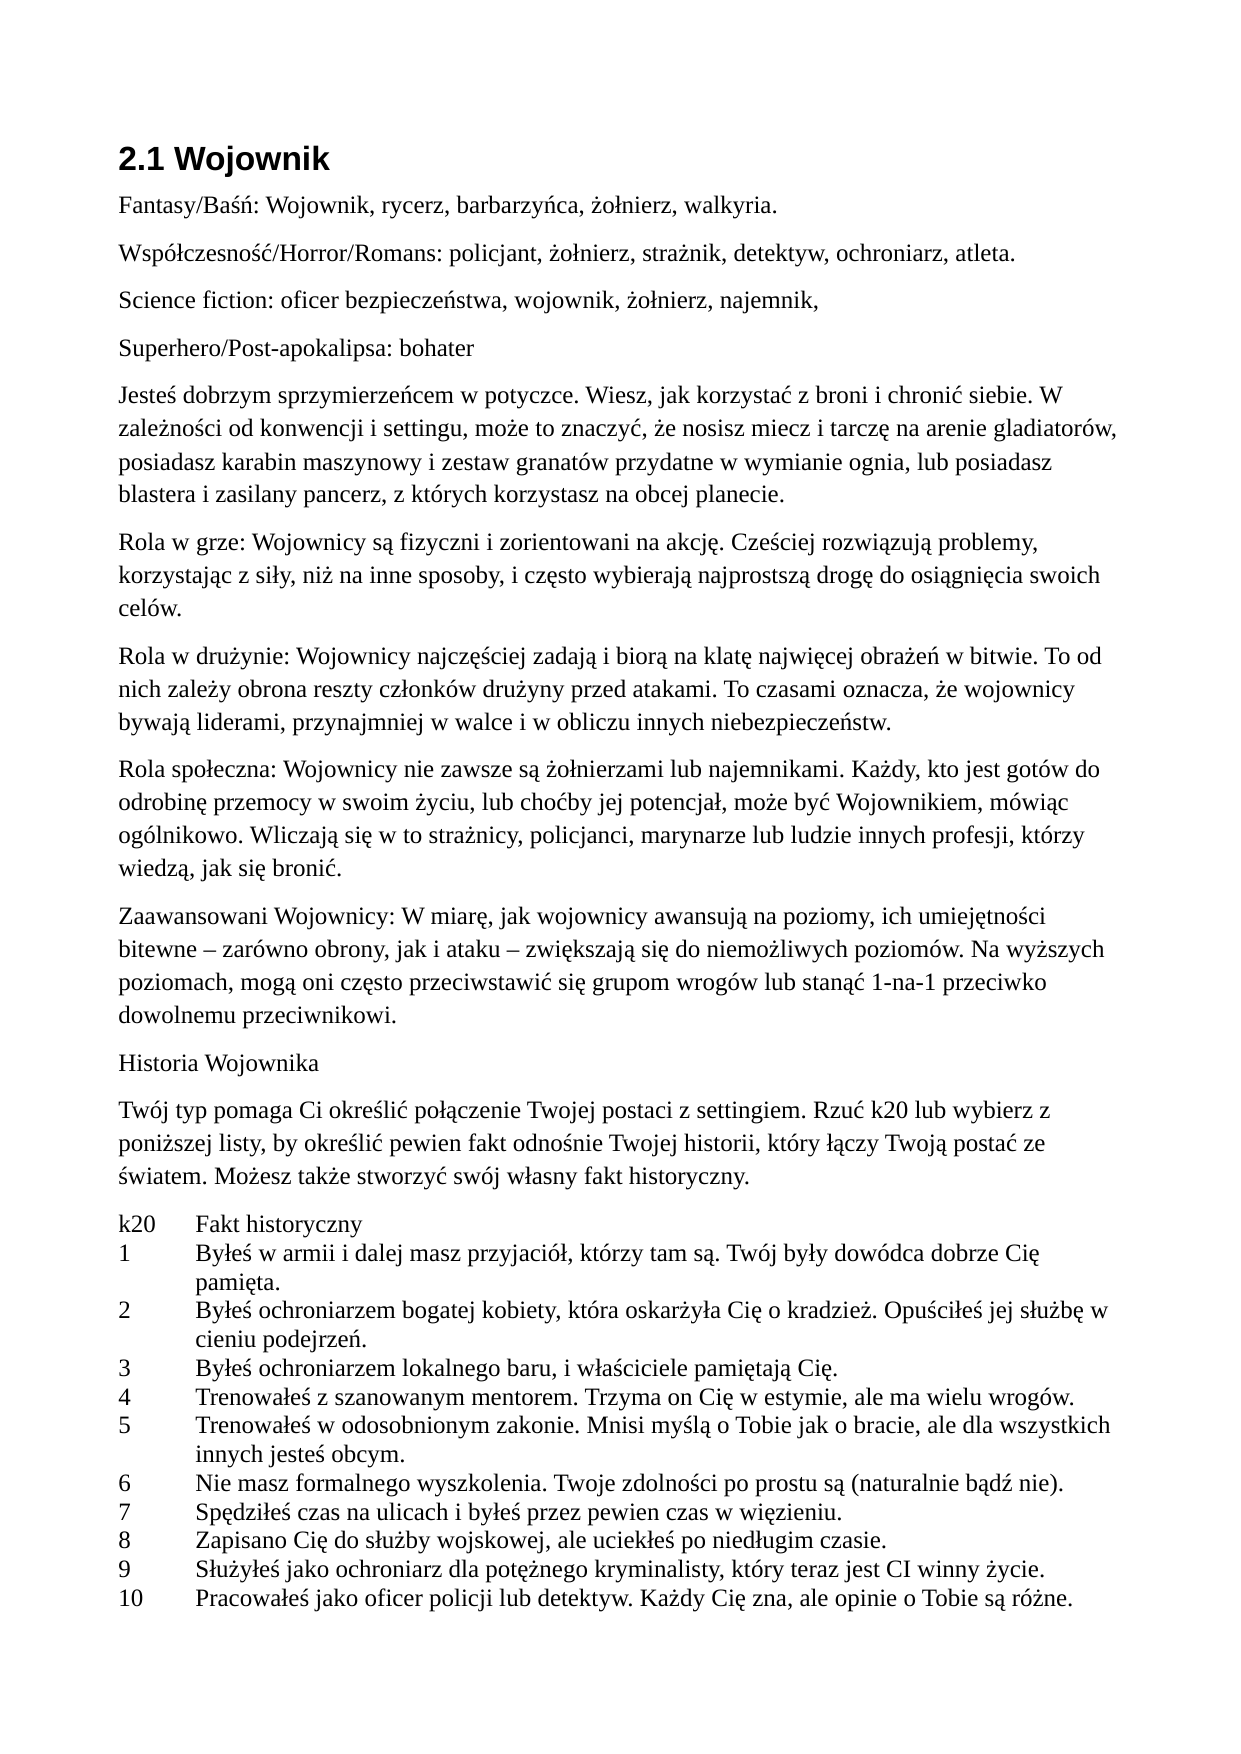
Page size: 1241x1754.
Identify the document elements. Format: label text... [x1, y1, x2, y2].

table_cell Nie masz formalnego wyszkolenia. Twoje zdolności po prostu są (naturalnie bądź nie). [195, 1468, 1122, 1497]
text Twój typ pomaga Ci określić połączenie Twojej postaci z settingiem. Rzuć k20 lub wybierz z poniższej listy, by określić pewien fakt odnośnie Twojej historii, który łączy Twoją postać ze światem. Możesz także stworzyć swój własny fakt historyczny. [118, 1095, 1122, 1190]
table_cell 3 [118, 1353, 195, 1382]
text Historia Wojownika [118, 1048, 1122, 1077]
table_cell 9 [118, 1554, 195, 1583]
table_cell 4 [118, 1382, 195, 1410]
table_cell 6 [118, 1468, 195, 1497]
table_cell Byłeś ochroniarzem lokalnego baru, i właściciele pamiętają Cię. [195, 1353, 1122, 1382]
text Superhero/Post-apokalipsa: bohater [118, 333, 1122, 362]
subtitle 2.1 Wojownik [118, 139, 1122, 178]
text Rola społeczna: Wojownicy nie zawsze są żołnierzami lub najemnikami. Każdy, kto jest gotów do odrobinę przemocy w swoim życiu, lub choćby jej potencjał, może być Wojownikiem, mówiąc ogólnikowo. Wliczają się w to strażnicy, policjanci, marynarze lub ludzie innych profesji, którzy wiedzą, jak się bronić. [118, 754, 1122, 882]
table_cell Pracowałeś jako oficer policji lub detektyw. Każdy Cię zna, ale opinie o Tobie są różne. [195, 1583, 1122, 1612]
table_cell Spędziłeś czas na ulicach i byłeś przez pewien czas w więzieniu. [195, 1497, 1122, 1525]
table_cell 10 [118, 1583, 195, 1612]
table_cell Zapisano Cię do służby wojskowej, ale uciekłeś po niedługim czasie. [195, 1525, 1122, 1554]
table_cell 1 [118, 1238, 195, 1295]
text Fantasy/Baśń: Wojownik, rycerz, barbarzyńca, żołnierz, walkyria. [118, 190, 1122, 219]
text Science fiction: oficer bezpieczeństwa, wojownik, żołnierz, najemnik, [118, 285, 1122, 314]
text Rola w drużynie: Wojownicy najczęściej zadają i biorą na klatę najwięcej obrażeń w bitwie. To od nich zależy obrona reszty członków drużyny przed atakami. To czasami oznacza, że wojownicy bywają liderami, przynajmniej w walce i w obliczu innych niebezpieczeństw. [118, 641, 1122, 736]
table_cell 8 [118, 1525, 195, 1554]
text Jesteś dobrzym sprzymierzeńcem w potyczce. Wiesz, jak korzystać z broni i chronić siebie. W zależności od konwencji i settingu, może to znaczyć, że nosisz miecz i tarczę na arenie gladiatorów, posiadasz karabin maszynowy i zestaw granatów przydatne w wymianie ognia, lub posiadasz blastera i zasilany pancerz, z których korzystasz na obcej planecie. [118, 381, 1122, 508]
text Współczesność/Horror/Romans: policjant, żołnierz, strażnik, detektyw, ochroniarz, atleta. [118, 238, 1122, 266]
table_cell 2 [118, 1295, 195, 1353]
table_cell Służyłeś jako ochroniarz dla potężnego kryminalisty, który teraz jest CI winny życie. [195, 1554, 1122, 1583]
table_cell Byłeś ochroniarzem bogatej kobiety, która oskarżyła Cię o kradzież. Opuściłeś jej służbę w cieniu podejrzeń. [195, 1295, 1122, 1353]
text Zaawansowani Wojownicy: W miarę, jak wojownicy awansują na poziomy, ich umiejętności bitewne – zarówno obrony, jak i ataku – zwiększają się do niemożliwych poziomów. Na wyższych poziomach, mogą oni często przeciwstawić się grupom wrogów lub stanąć 1-na-1 przeciwko dowolnemu przeciwnikowi. [118, 901, 1122, 1029]
text Rola w grze: Wojownicy są fizyczni i zorientowani na akcję. Cześciej rozwiązują problemy, korzystając z siły, niż na inne sposoby, i często wybierają najprostszą drogę do osiągnięcia swoich celów. [118, 527, 1122, 622]
table_cell Trenowałeś z szanowanym mentorem. Trzyma on Cię w estymie, ale ma wielu wrogów. [195, 1382, 1122, 1410]
table_cell Byłeś w armii i dalej masz przyjaciół, którzy tam są. Twój były dowódca dobrze Cię pamięta. [195, 1238, 1122, 1295]
table_cell 7 [118, 1497, 195, 1525]
table_header Fakt historyczny [195, 1209, 1122, 1238]
table_cell 5 [118, 1410, 195, 1468]
table_header k20 [118, 1209, 195, 1238]
table_cell Trenowałeś w odosobnionym zakonie. Mnisi myślą o Tobie jak o bracie, ale dla wszystkich innych jesteś obcym. [195, 1410, 1122, 1468]
